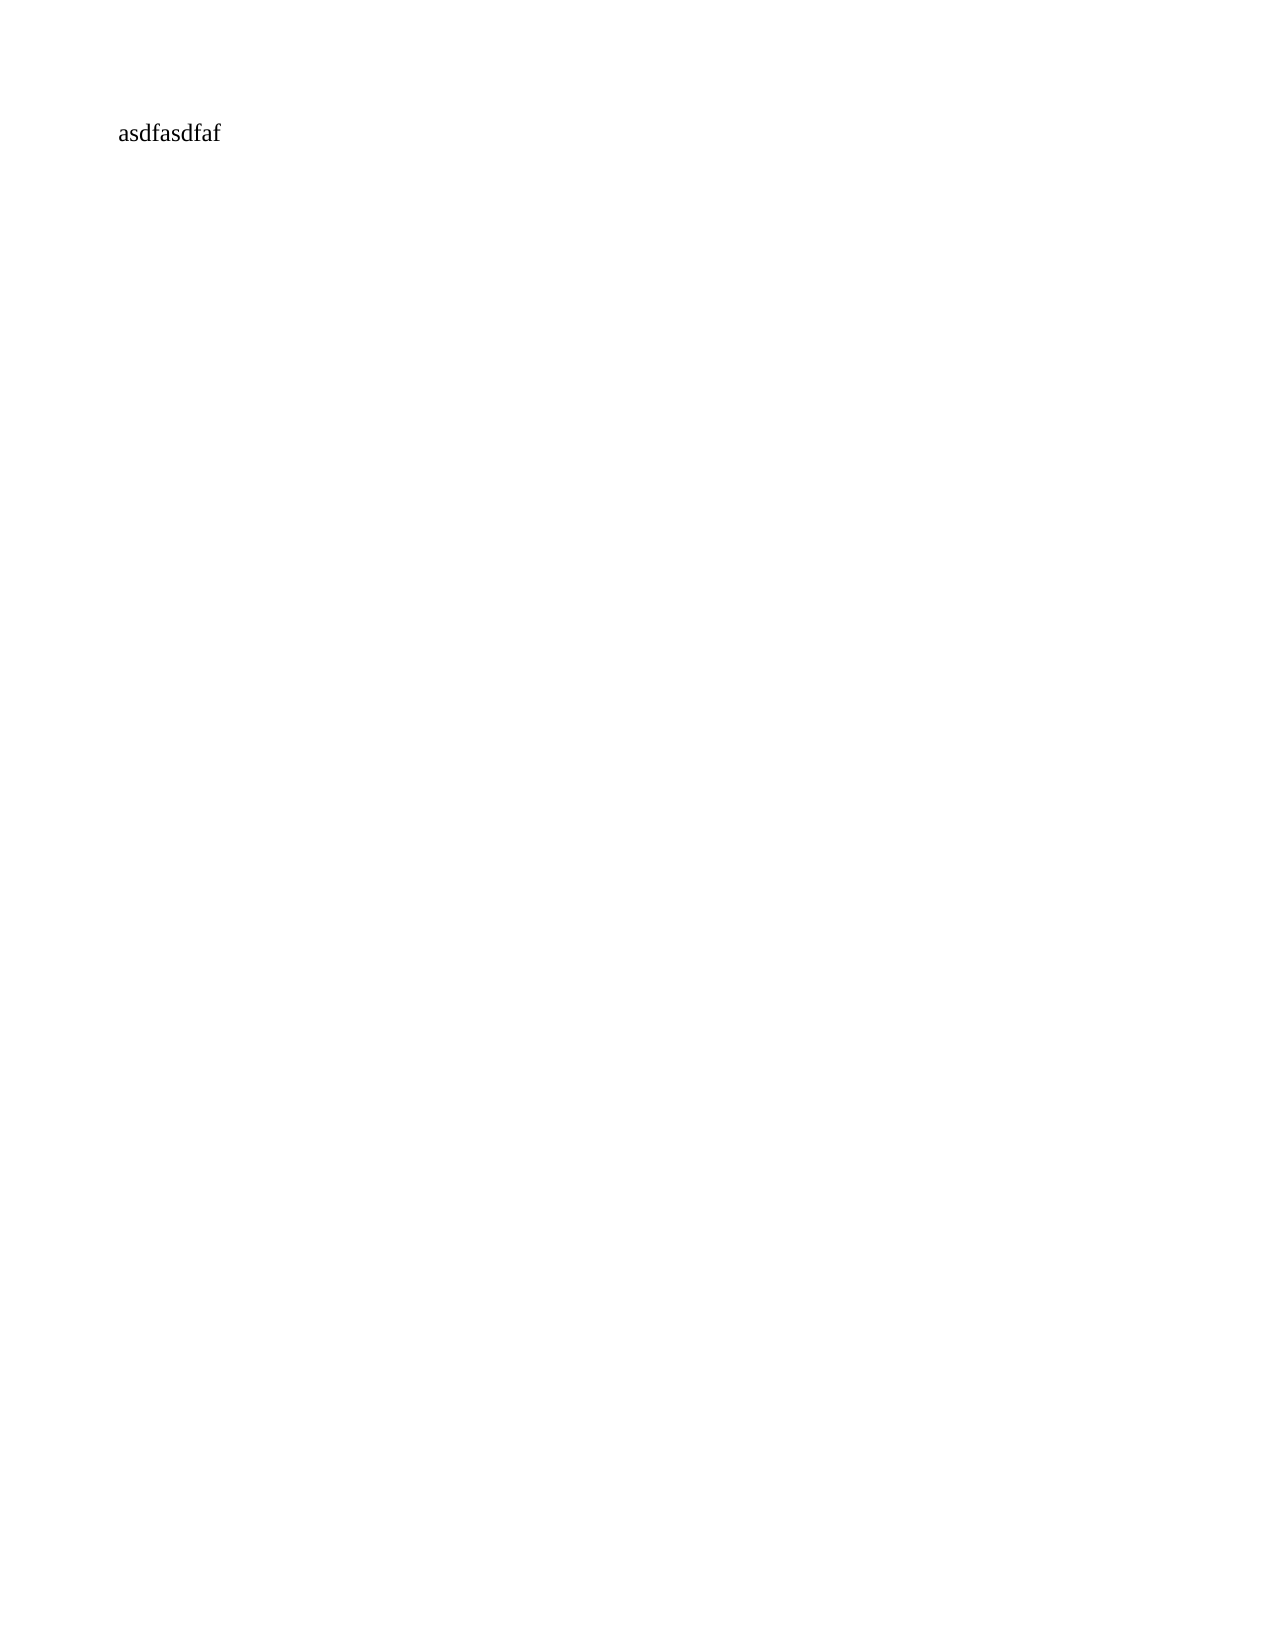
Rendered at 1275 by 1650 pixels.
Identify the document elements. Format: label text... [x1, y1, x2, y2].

text asdfasdfaf [118, 118, 1157, 147]
